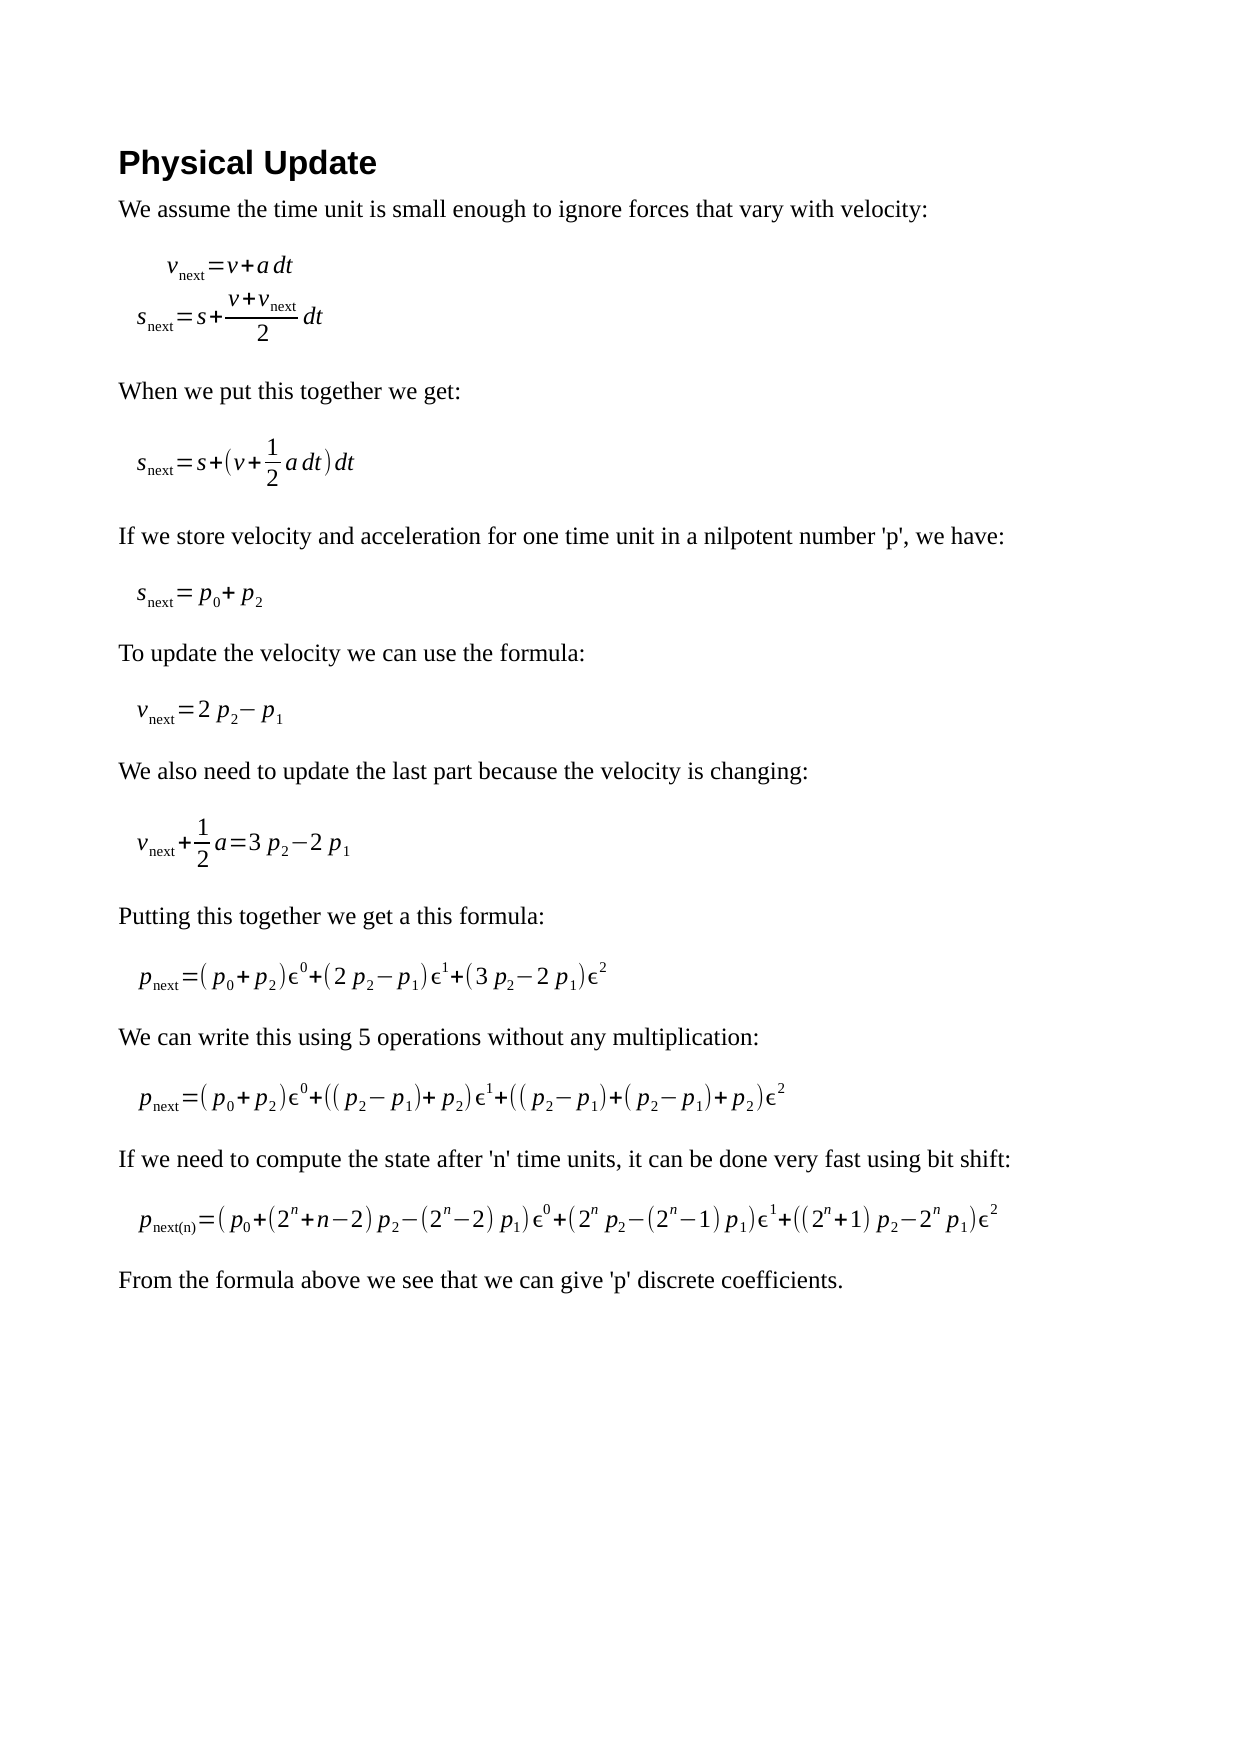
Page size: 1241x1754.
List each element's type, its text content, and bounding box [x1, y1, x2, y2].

text When we put this together we get: [118, 252, 1122, 404]
text We assume the time unit is small enough to ignore forces that vary with velocity: [118, 194, 1122, 223]
text If we store velocity and acceleration for one time unit in a nilpotent number 'p', we have: [118, 433, 1122, 550]
subtitle Physical Update [118, 143, 1122, 182]
text We also need to update the last part because the velocity is changing: Putting this together we get a this formula: We can write this using 5 operations without any multiplication: [118, 696, 1122, 1051]
text From the formula above we see that we can give 'p' discrete coefficients. [118, 1201, 1122, 1294]
text If we need to compute the state after 'n' time units, it can be done very fast using bit shift: [118, 1144, 1122, 1172]
text To update the velocity we can use the formula: [118, 578, 1122, 667]
